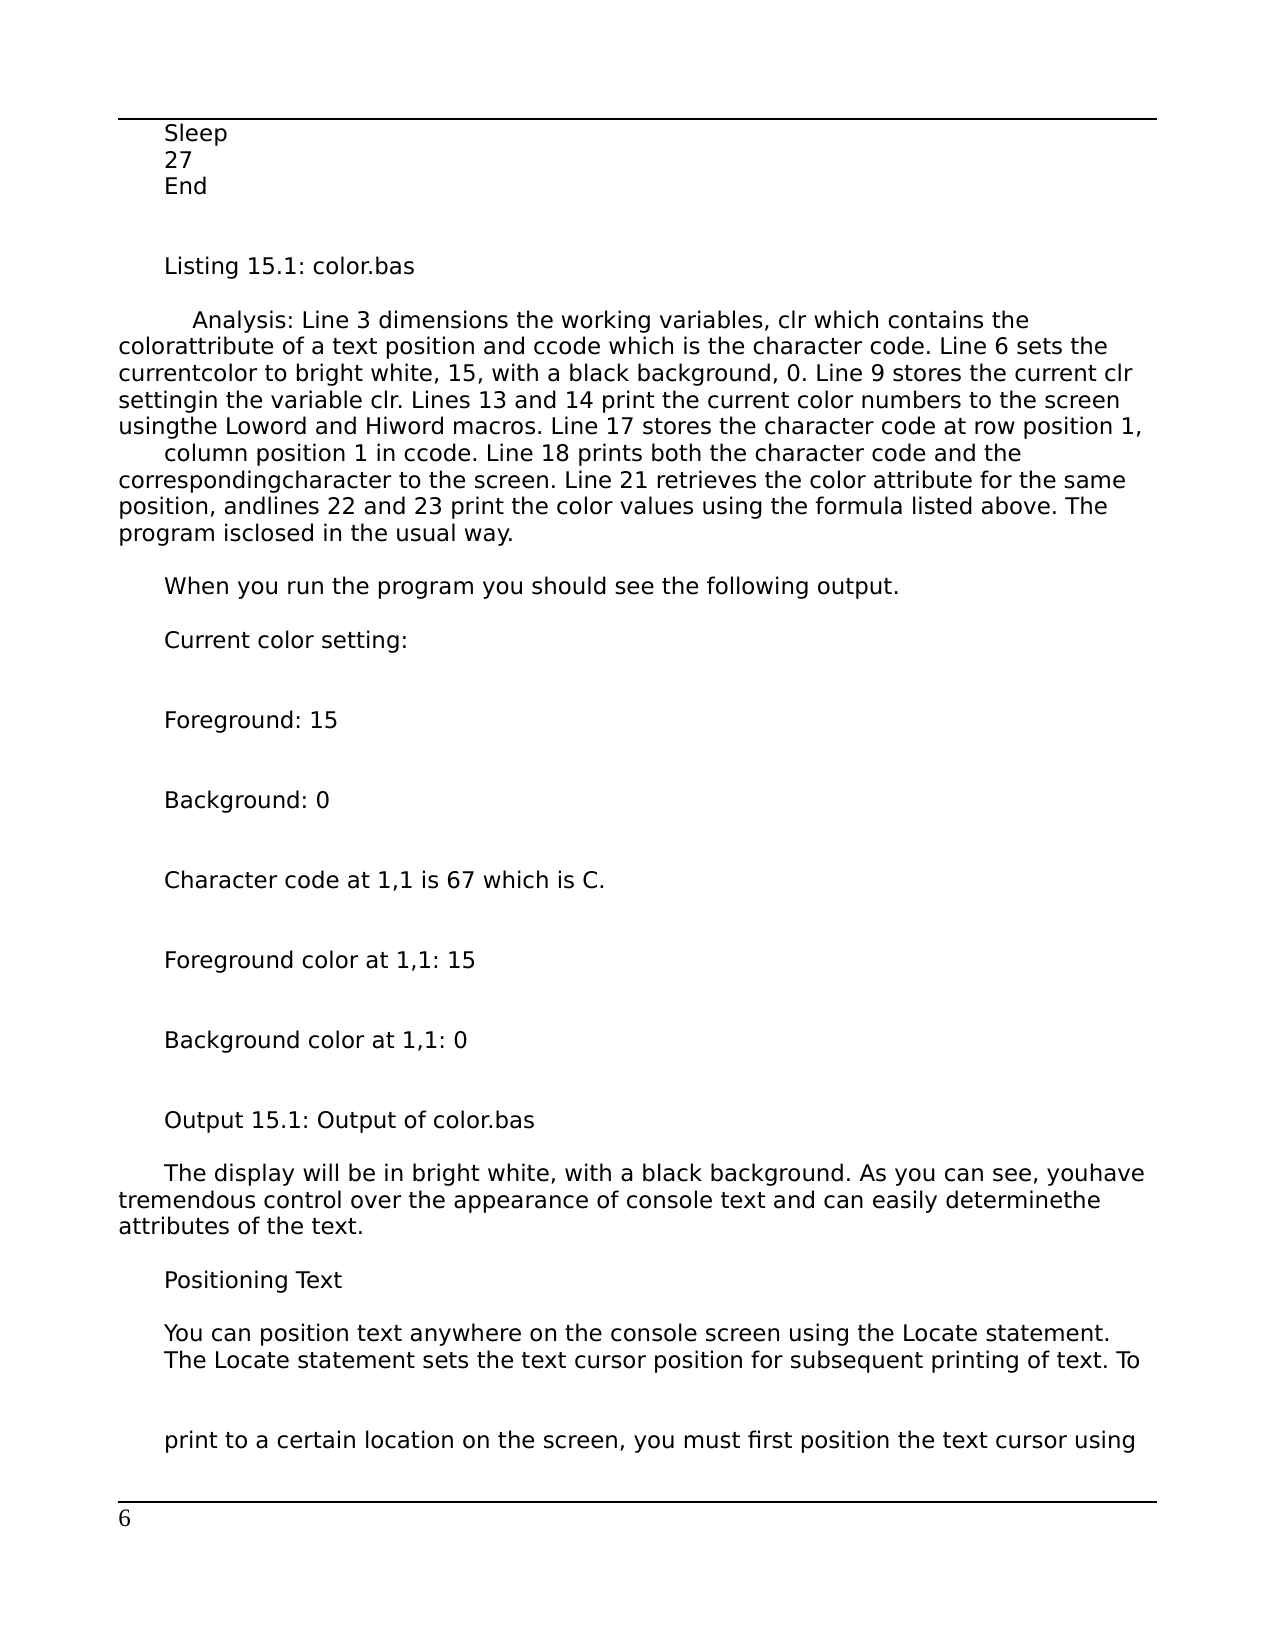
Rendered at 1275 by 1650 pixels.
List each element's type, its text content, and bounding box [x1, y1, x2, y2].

text Current color setting: [118, 627, 1157, 653]
text Background color at 1,1: 0 [118, 1027, 1157, 1053]
text Listing 15.1: color.bas [118, 253, 1157, 280]
text When you run the program you should see the following output. [118, 573, 1157, 600]
text End [118, 173, 1157, 200]
text 27 [118, 147, 1157, 173]
text Sleep [118, 120, 1157, 147]
text The Locate statement sets the text cursor position for subsequent printing of text. To [118, 1347, 1157, 1373]
text Foreground color at 1,1: 15 [118, 947, 1157, 973]
text You can position text anywhere on the console screen using the Locate statement. [118, 1320, 1157, 1347]
text The display will be in bright white, with a black background. As you can see, youhave tremendous control over the appearance of console text and can easily determinethe attributes of the text. [118, 1160, 1157, 1240]
text Character code at 1,1 is 67 which is C. [118, 867, 1157, 893]
text Output 15.1: Output of color.bas [118, 1107, 1157, 1133]
text Analysis: Line 3 dimensions the working variables, clr which contains the colorattribute of a text position and ccode which is the character code. Line 6 sets the currentcolor to bright white, 15, with a black background, 0. Line 9 stores the current clr settingin the variable clr. Lines 13 and 14 print the current color numbers to the screen usingthe Loword and Hiword macros. Line 17 stores the character code at row position 1, [118, 307, 1157, 440]
text print to a certain location on the screen, you must first position the text cursor using [118, 1427, 1157, 1453]
text Foreground: 15 [118, 707, 1157, 733]
text column position 1 in ccode. Line 18 prints both the character code and the correspondingcharacter to the screen. Line 21 retrieves the color attribute for the same position, andlines 22 and 23 print the color values using the formula listed above. The program isclosed in the usual way. [118, 440, 1157, 547]
text Positioning Text [118, 1267, 1157, 1293]
text Background: 0 [118, 787, 1157, 813]
